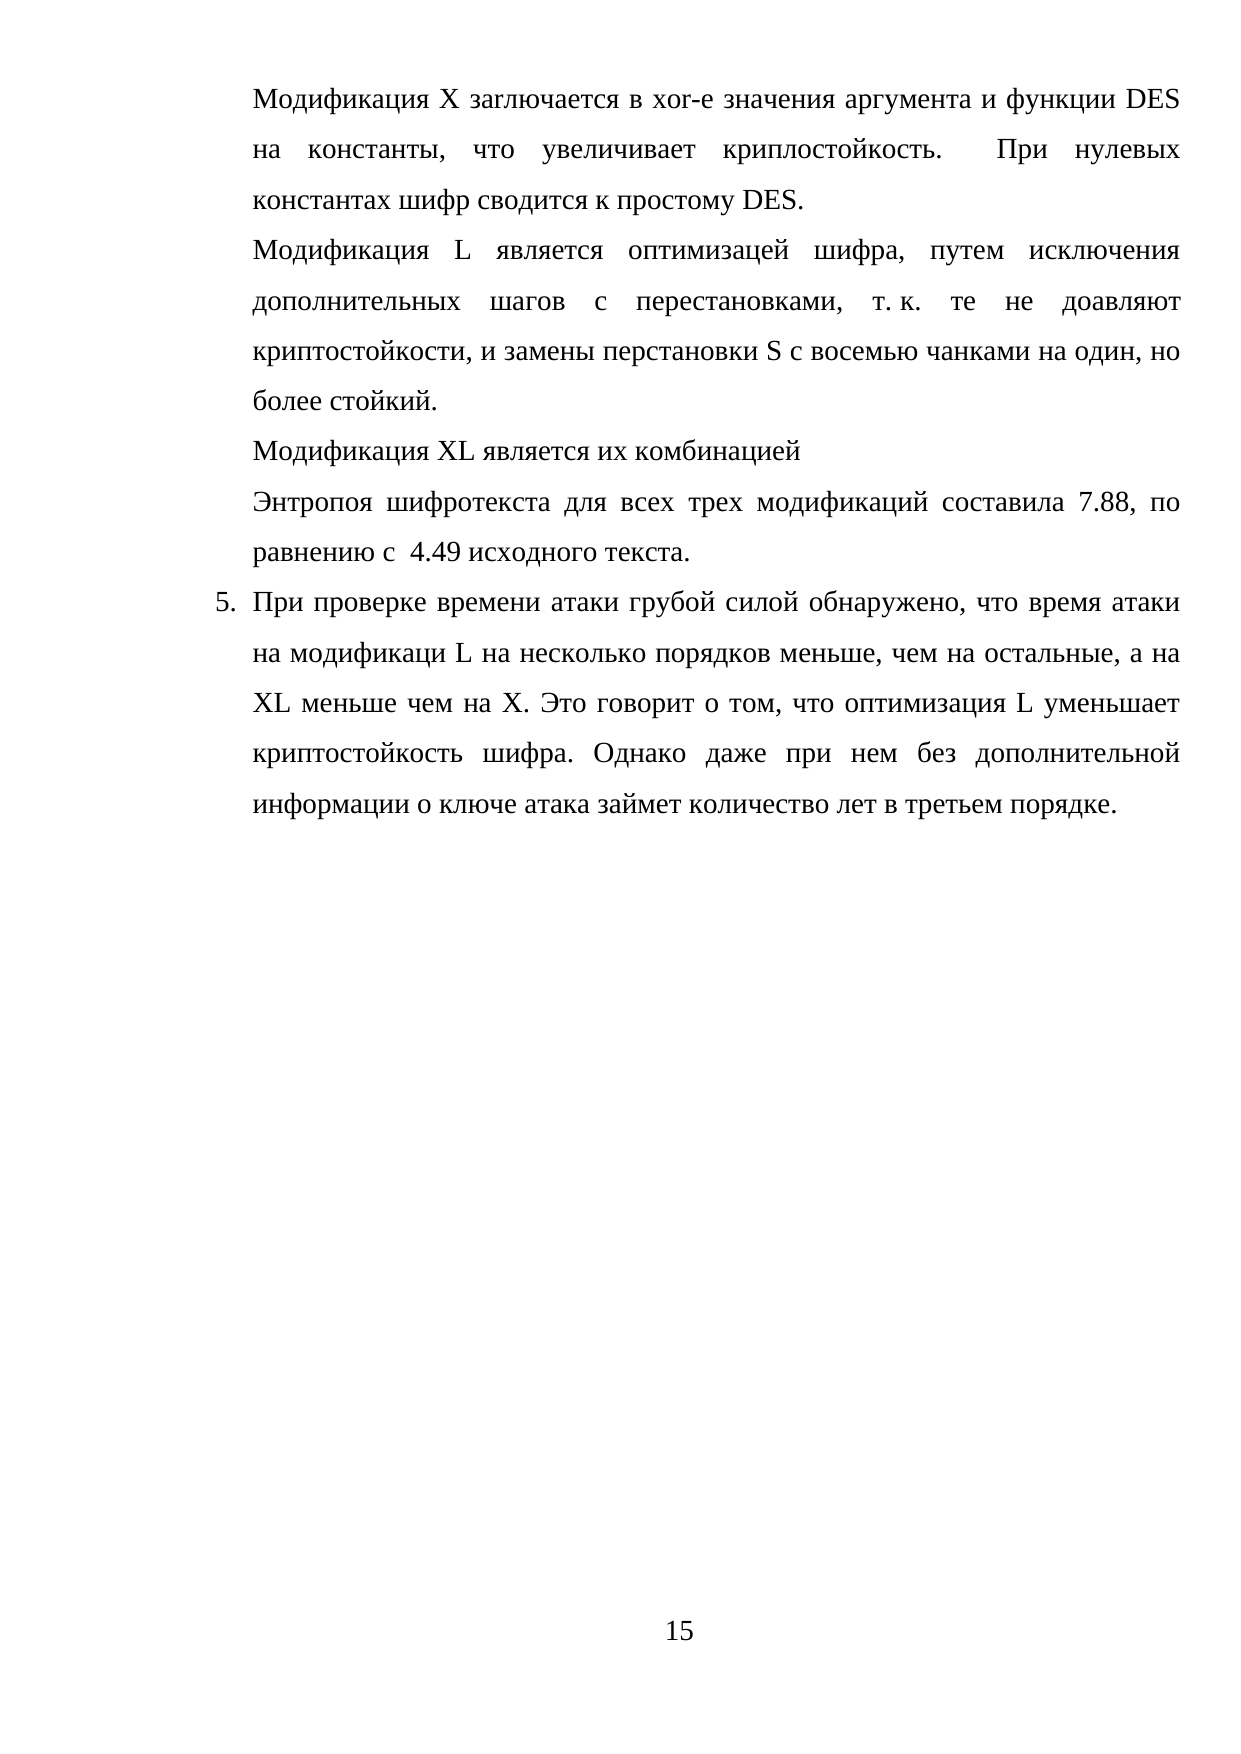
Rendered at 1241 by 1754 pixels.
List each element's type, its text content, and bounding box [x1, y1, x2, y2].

list Модификация X заrлючается в xor-е значения аргумента и функции DES на константы, что увеличивает криплостойкость. При нулевых константах шифр сводится к простому DES. [215, 81, 1181, 216]
list Модификация L является оптимизацей шифра, путем исключения дополнительных шагов с перестановками, т. к. те не доавляют криптостойкости, и замены перстановки S с восемью чанками на один, но более стойкий. [215, 232, 1181, 417]
list При проверке времени атаки грубой силой обнаружено, что время атаки на модификаци L на несколько порядков меньше, чем на остальные, а на XL меньше чем на X. Это говорит о том, что оптимизация L уменьшает криптостойкость шифра. Однако даже при нем без дополнительной информации о ключе атака займет количество лет в третьем порядке. [215, 584, 1181, 819]
list Энтропоя шифротекста для всех трех модификаций составила 7.88, по равнению с 4.49 исходного текста. [215, 484, 1181, 568]
list Модификация XL является их комбинацией [215, 433, 1181, 467]
